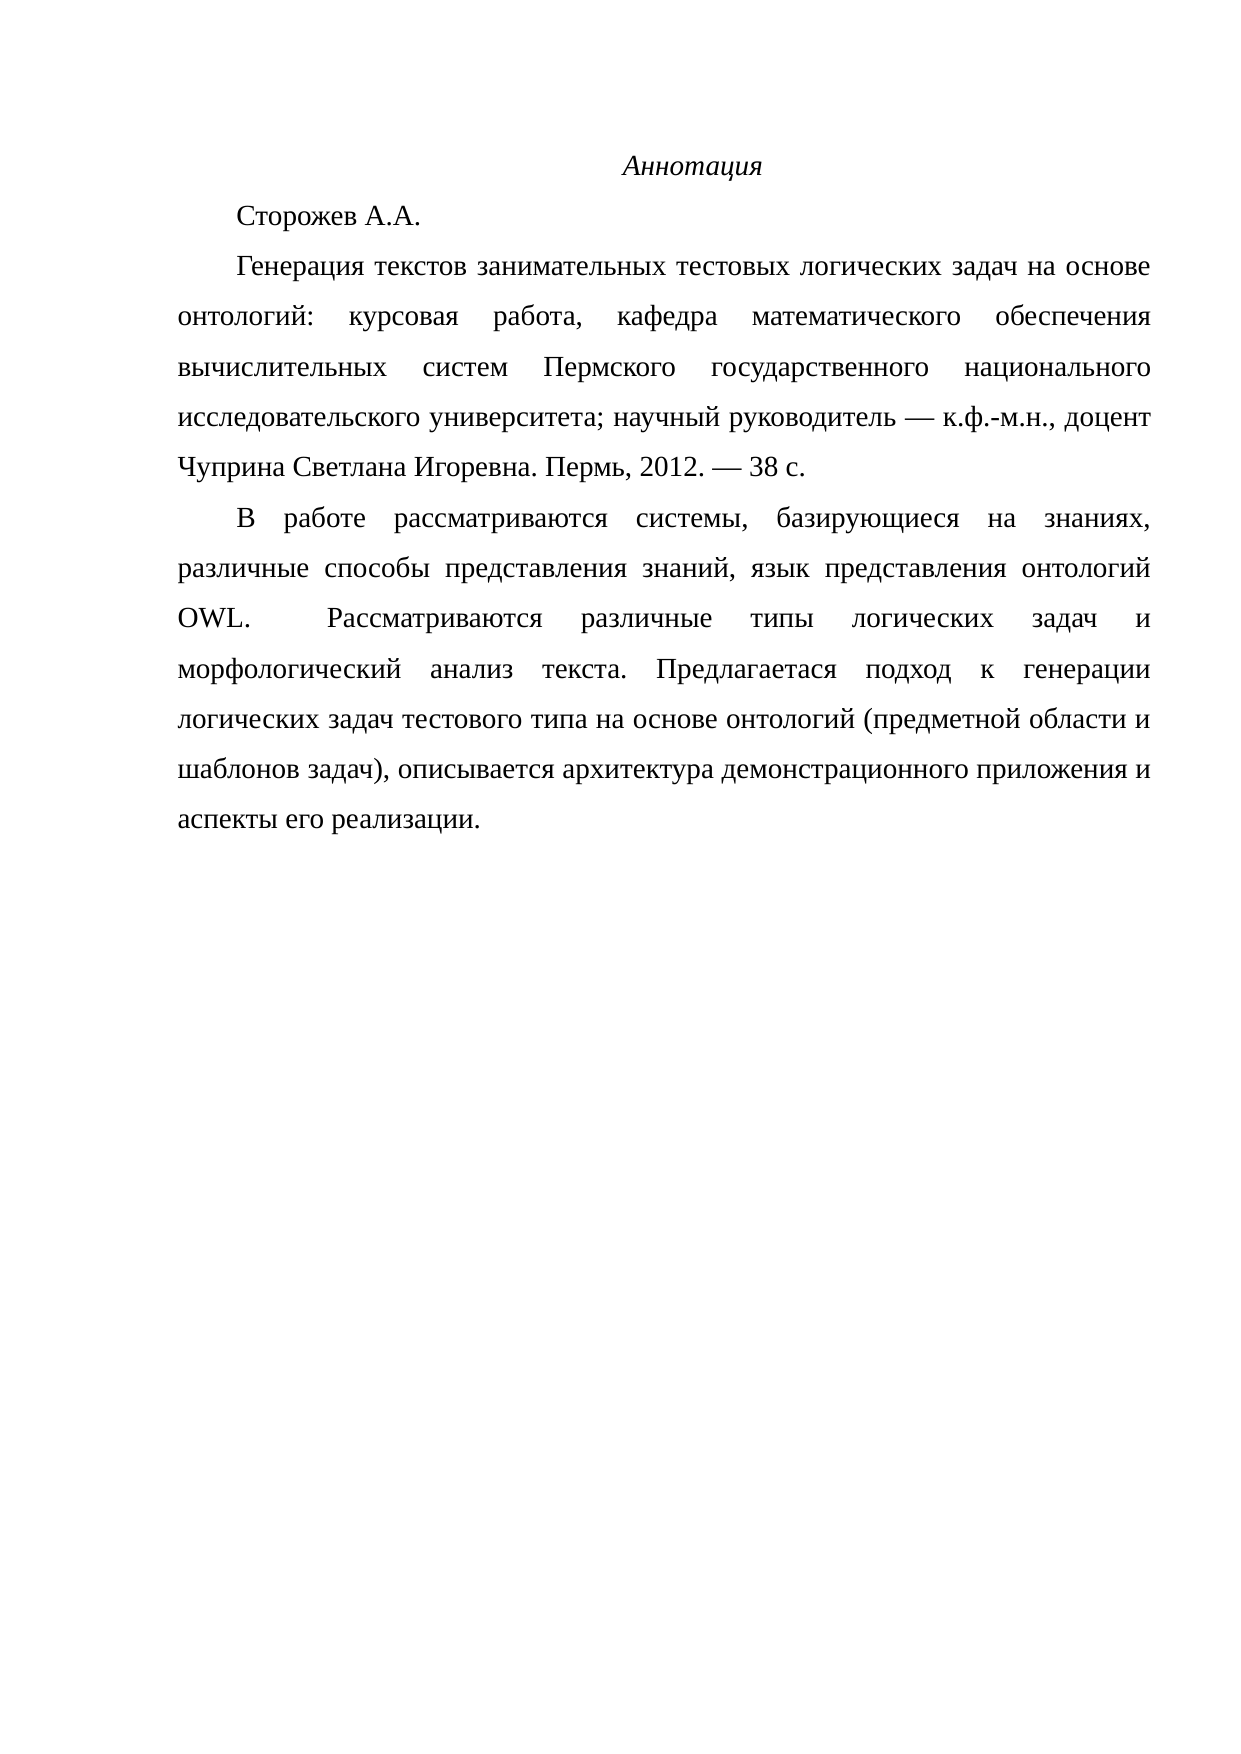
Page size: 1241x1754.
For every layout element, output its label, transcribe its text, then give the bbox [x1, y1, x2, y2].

text Сторожев А.А. [177, 198, 1152, 231]
text В работе рассматриваются системы, базирующиеся на знаниях, различные способы представления знаний, язык представления онтологий OWL. Рассматриваются различные типы логических задач и морфологический анализ текста. Предлагаетася подход к генерации логических задач тестового типа на основе онтологий (предметной области и шаблонов задач), описывается архитектура демонстрационного приложения и аспекты его реализации. [177, 500, 1152, 835]
text Генерация текстов занимательных тестовых логических задач на основе онтологий: курсовая работа, кафедра математического обеспечения вычислительных систем Пермского государственного национального исследовательского университета; научный руководитель — к.ф.-м.н., доцент Чуприна Светлана Игоревна. Пермь, 2012. — 38 с. [177, 248, 1152, 483]
text Аннотация [177, 148, 1152, 181]
